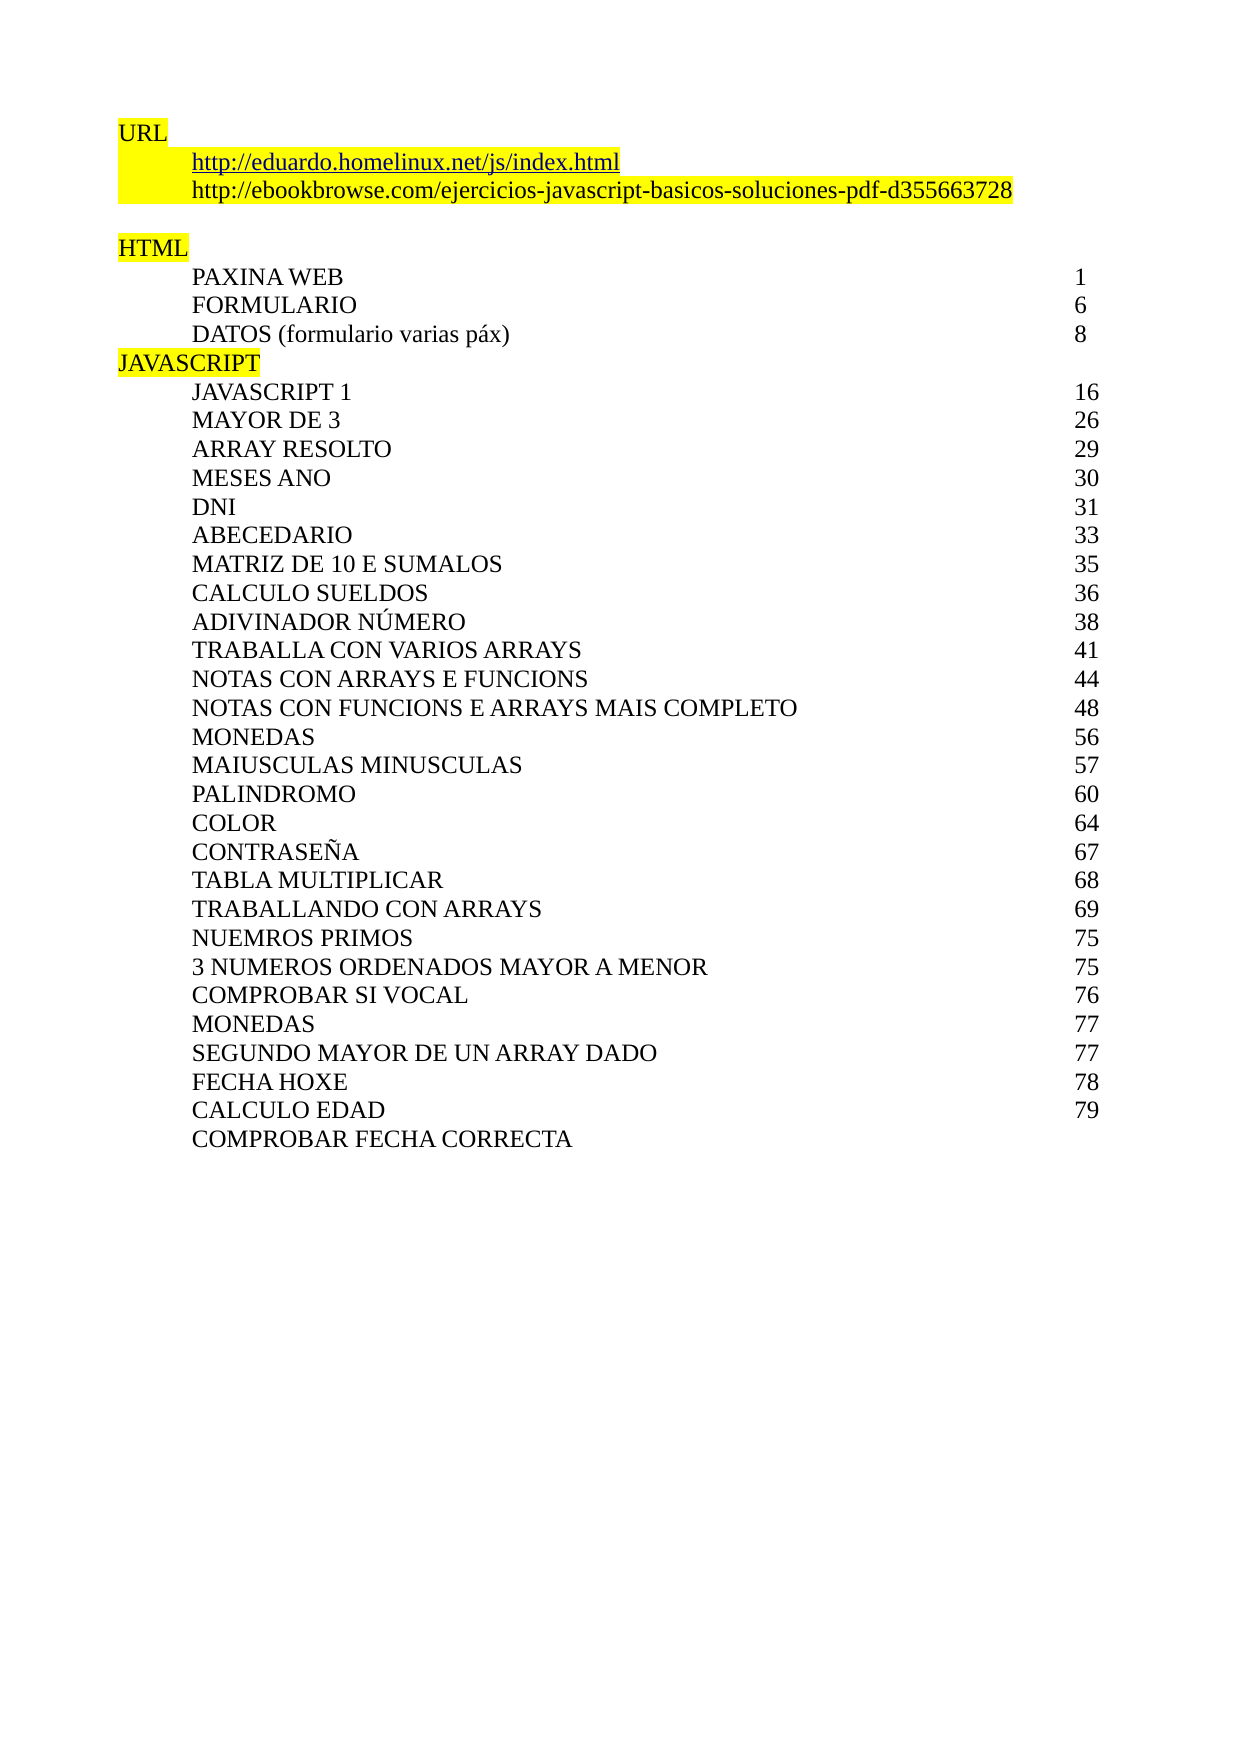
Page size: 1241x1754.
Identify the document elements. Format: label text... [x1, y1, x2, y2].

text COMPROBAR FECHA CORRECTA [118, 1124, 1122, 1153]
text CALCULO SUELDOS 36 [118, 578, 1122, 607]
text COLOR 64 [118, 808, 1122, 837]
text TABLA MULTIPLICAR 68 [118, 866, 1122, 894]
text MESES ANO 30 [118, 463, 1122, 492]
text HTML [118, 233, 1122, 262]
text http://eduardo.homelinux.net/js/index.html [118, 147, 1122, 176]
text MONEDAS 56 [118, 722, 1122, 751]
text PALINDROMO 60 [118, 779, 1122, 808]
text ADIVINADOR NÚMERO 38 [118, 607, 1122, 636]
text FORMULARIO 6 [118, 291, 1122, 319]
text TRABALLANDO CON ARRAYS 69 [118, 894, 1122, 923]
text MAIUSCULAS MINUSCULAS 57 [118, 751, 1122, 779]
text MAYOR DE 3 26 [118, 406, 1122, 434]
text PAXINA WEB 1 [118, 262, 1122, 291]
text 3 NUMEROS ORDENADOS MAYOR A MENOR 75 [118, 952, 1122, 981]
text JAVASCRIPT [118, 348, 1122, 377]
text NOTAS CON FUNCIONS E ARRAYS MAIS COMPLETO 48 [118, 693, 1122, 722]
text DNI 31 [118, 492, 1122, 521]
text FECHA HOXE 78 [118, 1067, 1122, 1096]
text SEGUNDO MAYOR DE UN ARRAY DADO 77 [118, 1038, 1122, 1067]
text http://ebookbrowse.com/ejercicios-javascript-basicos-soluciones-pdf-d355663728 [118, 176, 1122, 204]
text CALCULO EDAD 79 [118, 1096, 1122, 1124]
text JAVASCRIPT 1 16 [118, 377, 1122, 406]
text DATOS (formulario varias páx) 8 [118, 319, 1122, 348]
text NOTAS CON ARRAYS E FUNCIONS 44 [118, 664, 1122, 693]
text NUEMROS PRIMOS 75 [118, 923, 1122, 952]
text ABECEDARIO 33 [118, 521, 1122, 549]
text CONTRASEÑA 67 [118, 837, 1122, 866]
text MONEDAS 77 [118, 1009, 1122, 1038]
text URL [118, 118, 1122, 147]
text MATRIZ DE 10 E SUMALOS 35 [118, 549, 1122, 578]
text ARRAY RESOLTO 29 [118, 434, 1122, 463]
text COMPROBAR SI VOCAL 76 [118, 981, 1122, 1009]
text TRABALLA CON VARIOS ARRAYS 41 [118, 636, 1122, 664]
